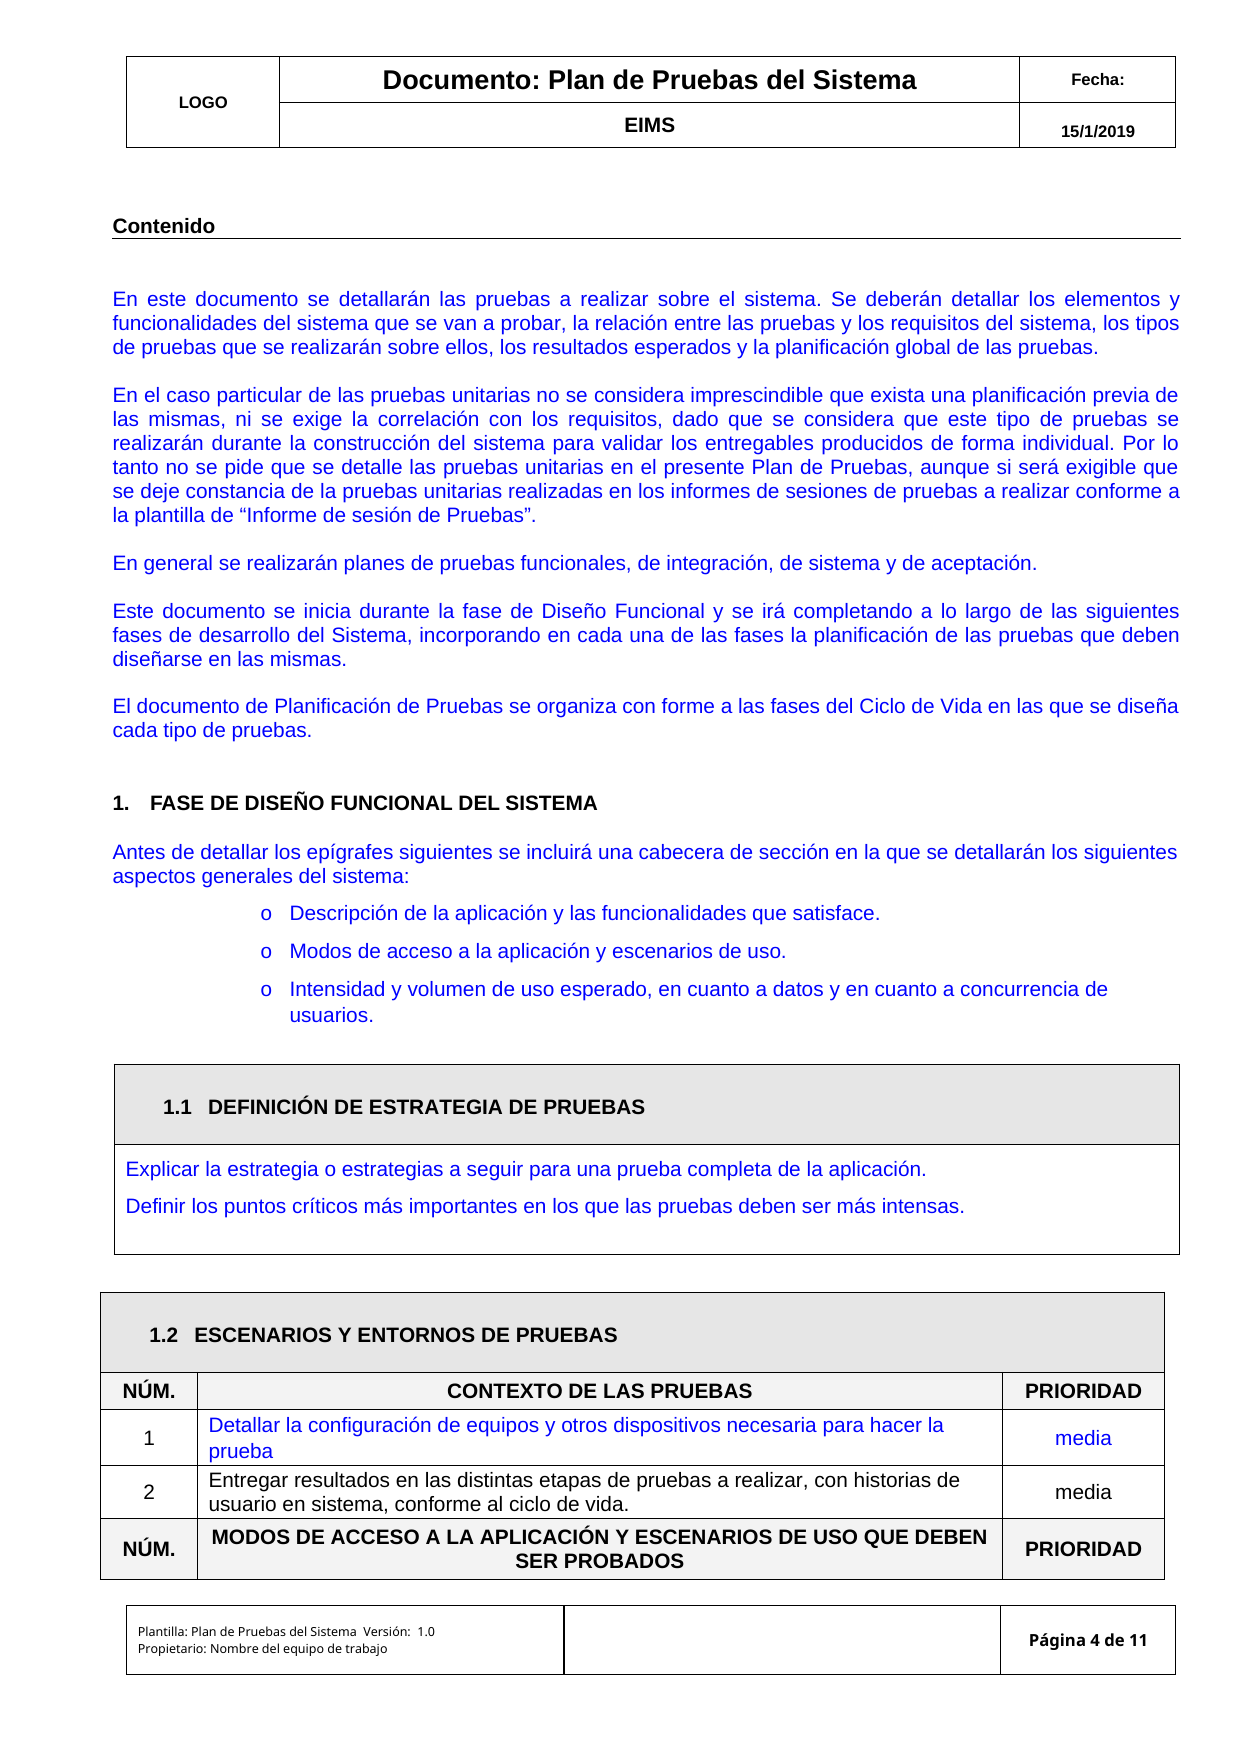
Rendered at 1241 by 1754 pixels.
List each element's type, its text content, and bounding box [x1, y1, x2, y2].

table_cell Entregar resultados en las distintas etapas de pruebas a realizar, con historias de usuario en sistema, conforme al ciclo de vida. [198, 1466, 1002, 1518]
table_cell media [1003, 1466, 1164, 1518]
subtitle FASE DE DISEÑO FUNCIONAL DEL SISTEMA [112, 773, 1181, 815]
table_cell 1 [101, 1410, 197, 1464]
text Antes de detallar los epígrafes siguientes se incluirá una cabecera de sección en la que se detallarán los siguientes aspectos generales del sistema: [112, 840, 1181, 888]
text El documento de Planificación de Pruebas se organiza con forme a las fases del Ciclo de Vida en las que se diseña cada tipo de pruebas. [112, 694, 1181, 742]
table_header ESCENARIOS Y ENTORNOS DE PRUEBAS [101, 1293, 1164, 1372]
table_header DEFINICIÓN DE ESTRATEGIA DE PRUEBAS [115, 1065, 1179, 1144]
text En este documento se detallarán las pruebas a realizar sobre el sistema. Se deberán detallar los elementos y funcionalidades del sistema que se van a probar, la relación entre las pruebas y los requisitos del sistema, los tipos de pruebas que se realizarán sobre ellos, los resultados esperados y la planificación global de las pruebas. [112, 287, 1181, 359]
text En general se realizarán planes de pruebas funcionales, de integración, de sistema y de aceptación. [112, 551, 1181, 574]
table_cell CONTEXTO DE LAS PRUEBAS [198, 1373, 1002, 1409]
list Modos de acceso a la aplicación y escenarios de uso. [260, 939, 1181, 965]
table_cell PRIORIDAD [1003, 1373, 1164, 1409]
table_cell media [1003, 1410, 1164, 1464]
list Descripción de la aplicación y las funcionalidades que satisface. [260, 901, 1181, 926]
table_cell Explicar la estrategia o estrategias a seguir para una prueba completa de la aplicación. Definir los puntos críticos más importantes en los que las pruebas deben ser más intensas. [115, 1145, 1179, 1254]
text Este documento se inicia durante la fase de Diseño Funcional y se irá completando a lo largo de las siguientes fases de desarrollo del Sistema, incorporando en cada una de las fases la planificación de las pruebas que deben diseñarse en las mismas. [112, 598, 1181, 670]
table_cell PRIORIDAD [1003, 1519, 1164, 1579]
title Contenido [112, 214, 1181, 238]
table_cell MODOS DE ACCESO A LA APLICACIÓN Y ESCENARIOS DE USO QUE DEBEN SER PROBADOS [198, 1519, 1002, 1579]
table_cell Detallar la configuración de equipos y otros dispositivos necesaria para hacer la prueba [198, 1410, 1002, 1464]
table_cell NÚM. [101, 1519, 197, 1579]
text En el caso particular de las pruebas unitarias no se considera imprescindible que exista una planificación previa de las mismas, ni se exige la correlación con los requisitos, dado que se considera que este tipo de pruebas se realizarán durante la construcción del sistema para validar los entregables producidos de forma individual. Por lo tanto no se pide que se detalle las pruebas unitarias en el presente Plan de Pruebas, aunque si será exigible que se deje constancia de la pruebas unitarias realizadas en los informes de sesiones de pruebas a realizar conforme a la plantilla de “Informe de sesión de Pruebas”. [112, 383, 1181, 527]
table_cell NÚM. [101, 1373, 197, 1409]
list Intensidad y volumen de uso esperado, en cuanto a datos y en cuanto a concurrencia de usuarios. [260, 977, 1181, 1027]
table_cell 2 [101, 1466, 197, 1518]
